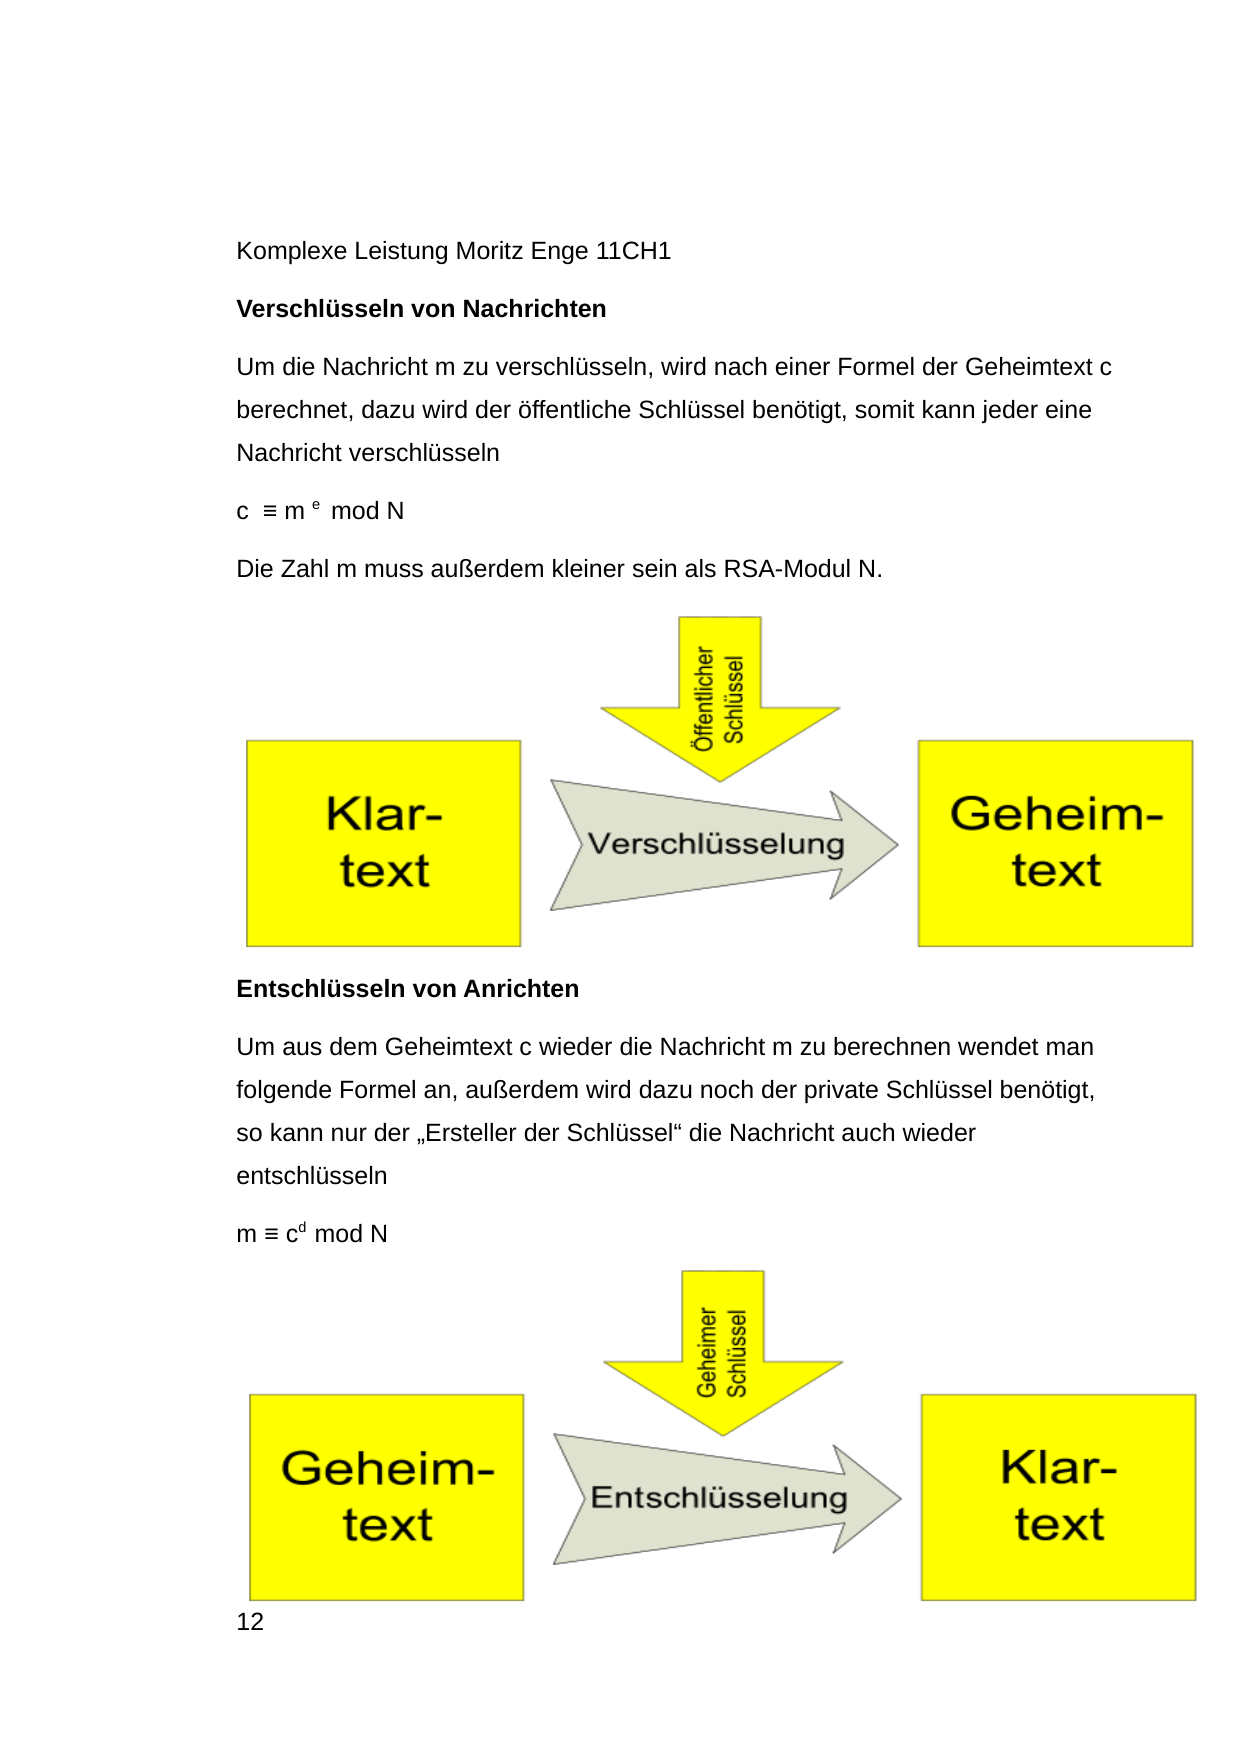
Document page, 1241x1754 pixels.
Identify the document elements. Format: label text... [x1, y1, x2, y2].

text Um aus dem Geheimtext c wieder die Nachricht m zu berechnen wendet man folgende Formel an, außerdem wird dazu noch der private Schlüssel benötigt, so kann nur der „Ersteller der Schlüssel“ die Nachricht auch wieder entschlüsseln [236, 1032, 1122, 1190]
text Die Zahl m muss außerdem kleiner sein als RSA-Modul N. [236, 554, 1122, 583]
text Entschlüsseln von Anrichten [236, 960, 1122, 1003]
text Um die Nachricht m zu verschlüsseln, wird nach einer Formel der Geheimtext c berechnet, dazu wird der öffentliche Schlüssel benötigt, somit kann jeder eine Nachricht verschlüsseln [236, 352, 1122, 467]
text m ≡ cd mod N [236, 1219, 1122, 1248]
text Verschlüsseln von Nachrichten [236, 294, 1122, 323]
picture [231, 605, 1206, 960]
text c ≡ m e mod N [236, 496, 1122, 525]
picture [234, 1259, 1209, 1614]
